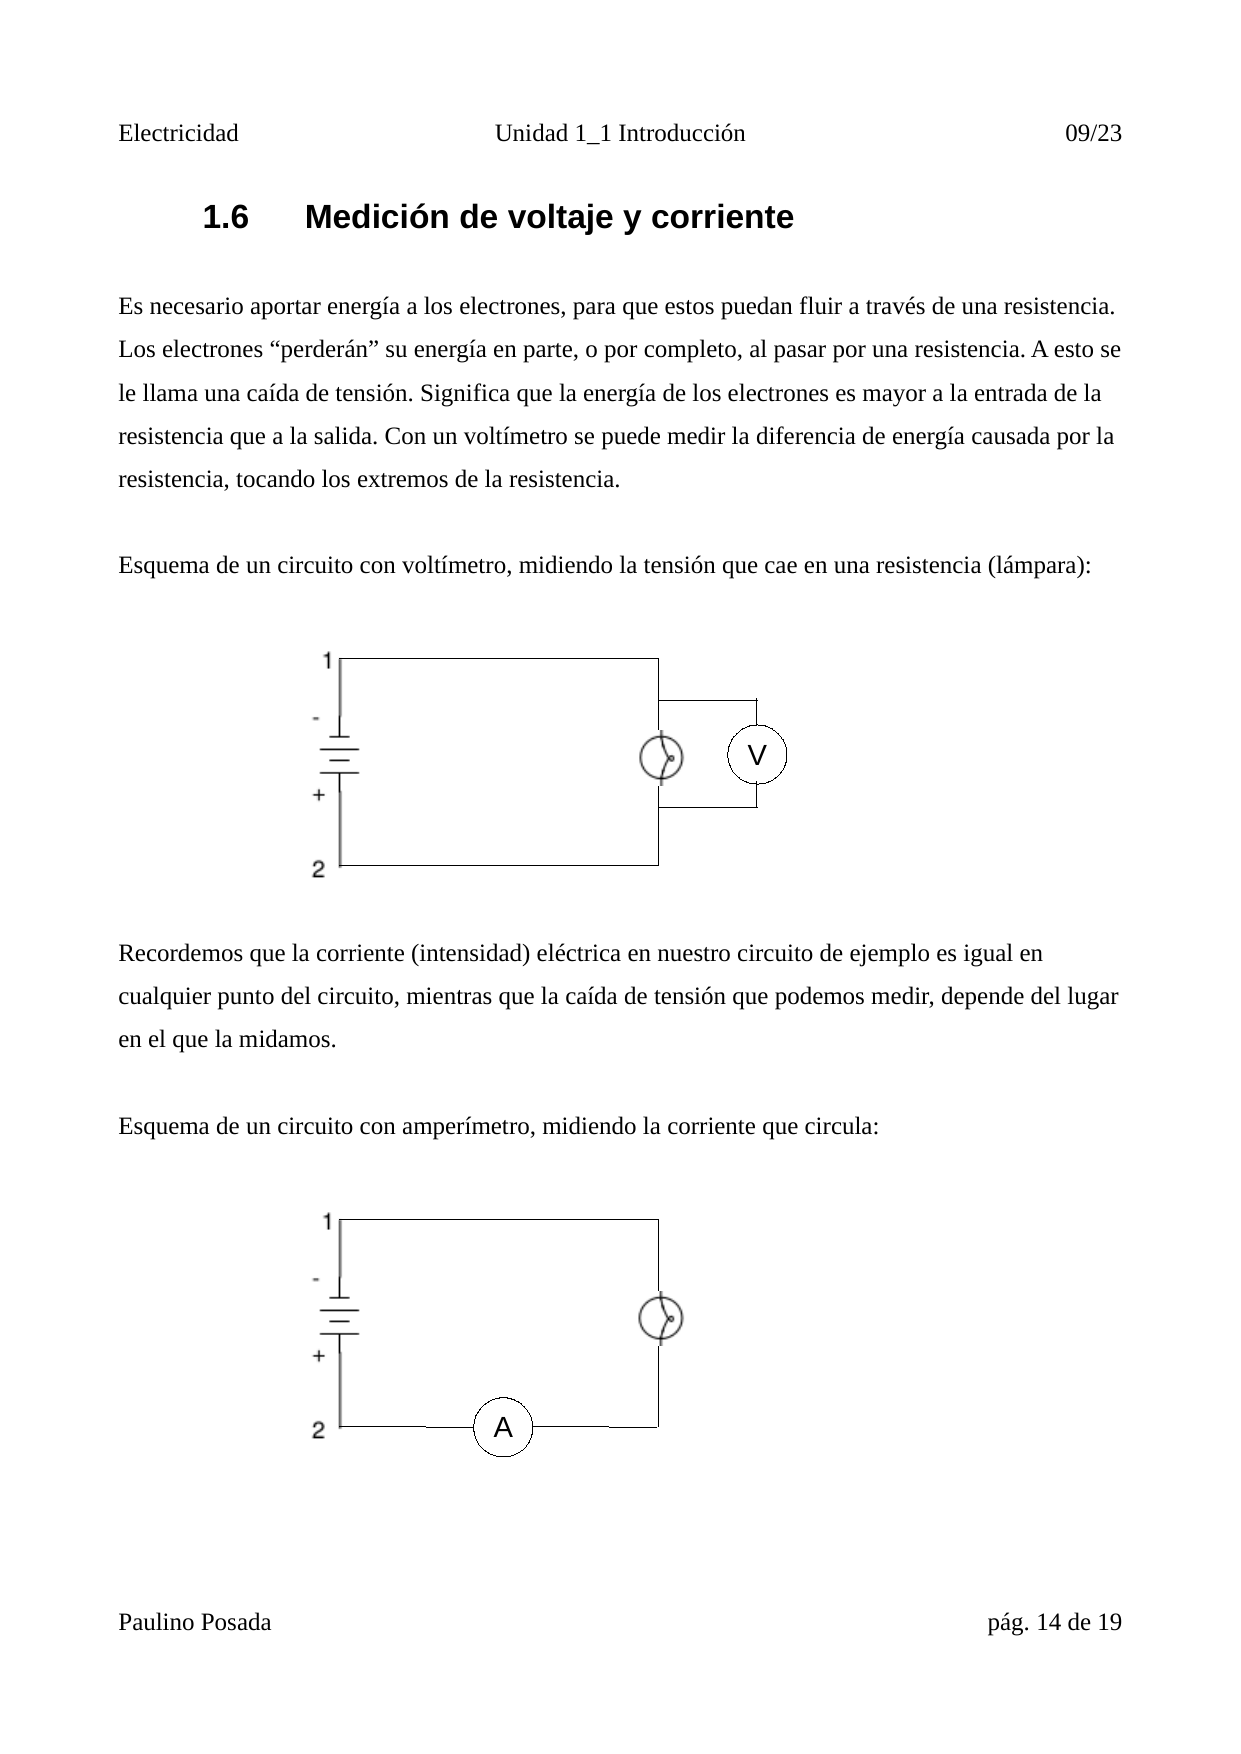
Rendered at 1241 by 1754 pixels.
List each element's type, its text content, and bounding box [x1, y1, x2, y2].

text Esquema de un circuito con voltímetro, midiendo la tensión que cae en una resistencia (lámpara): [118, 550, 1122, 579]
text Esquema de un circuito con amperímetro, midiendo la corriente que circula: [118, 1111, 1122, 1139]
picture [634, 1291, 689, 1346]
picture [635, 730, 689, 786]
picture [295, 650, 372, 887]
subtitle Medición de voltaje y corriente [193, 197, 1122, 236]
picture [295, 1211, 372, 1448]
text Recordemos que la corriente (intensidad) eléctrica en nuestro circuito de ejemplo es igual en cualquier punto del circuito, mientras que la caída de tensión que podemos medir, depende del lugar en el que la midamos. [118, 938, 1122, 1053]
text Es necesario aportar energía a los electrones, para que estos puedan fluir a través de una resistencia. Los electrones “perderán” su energía en parte, o por completo, al pasar por una resistencia. A esto se le llama una caída de tensión. Significa que la energía de los electrones es mayor a la entrada de la resistencia que a la salida. Con un voltímetro se puede medir la diferencia de energía causada por la resistencia, tocando los extremos de la resistencia. [118, 291, 1122, 493]
